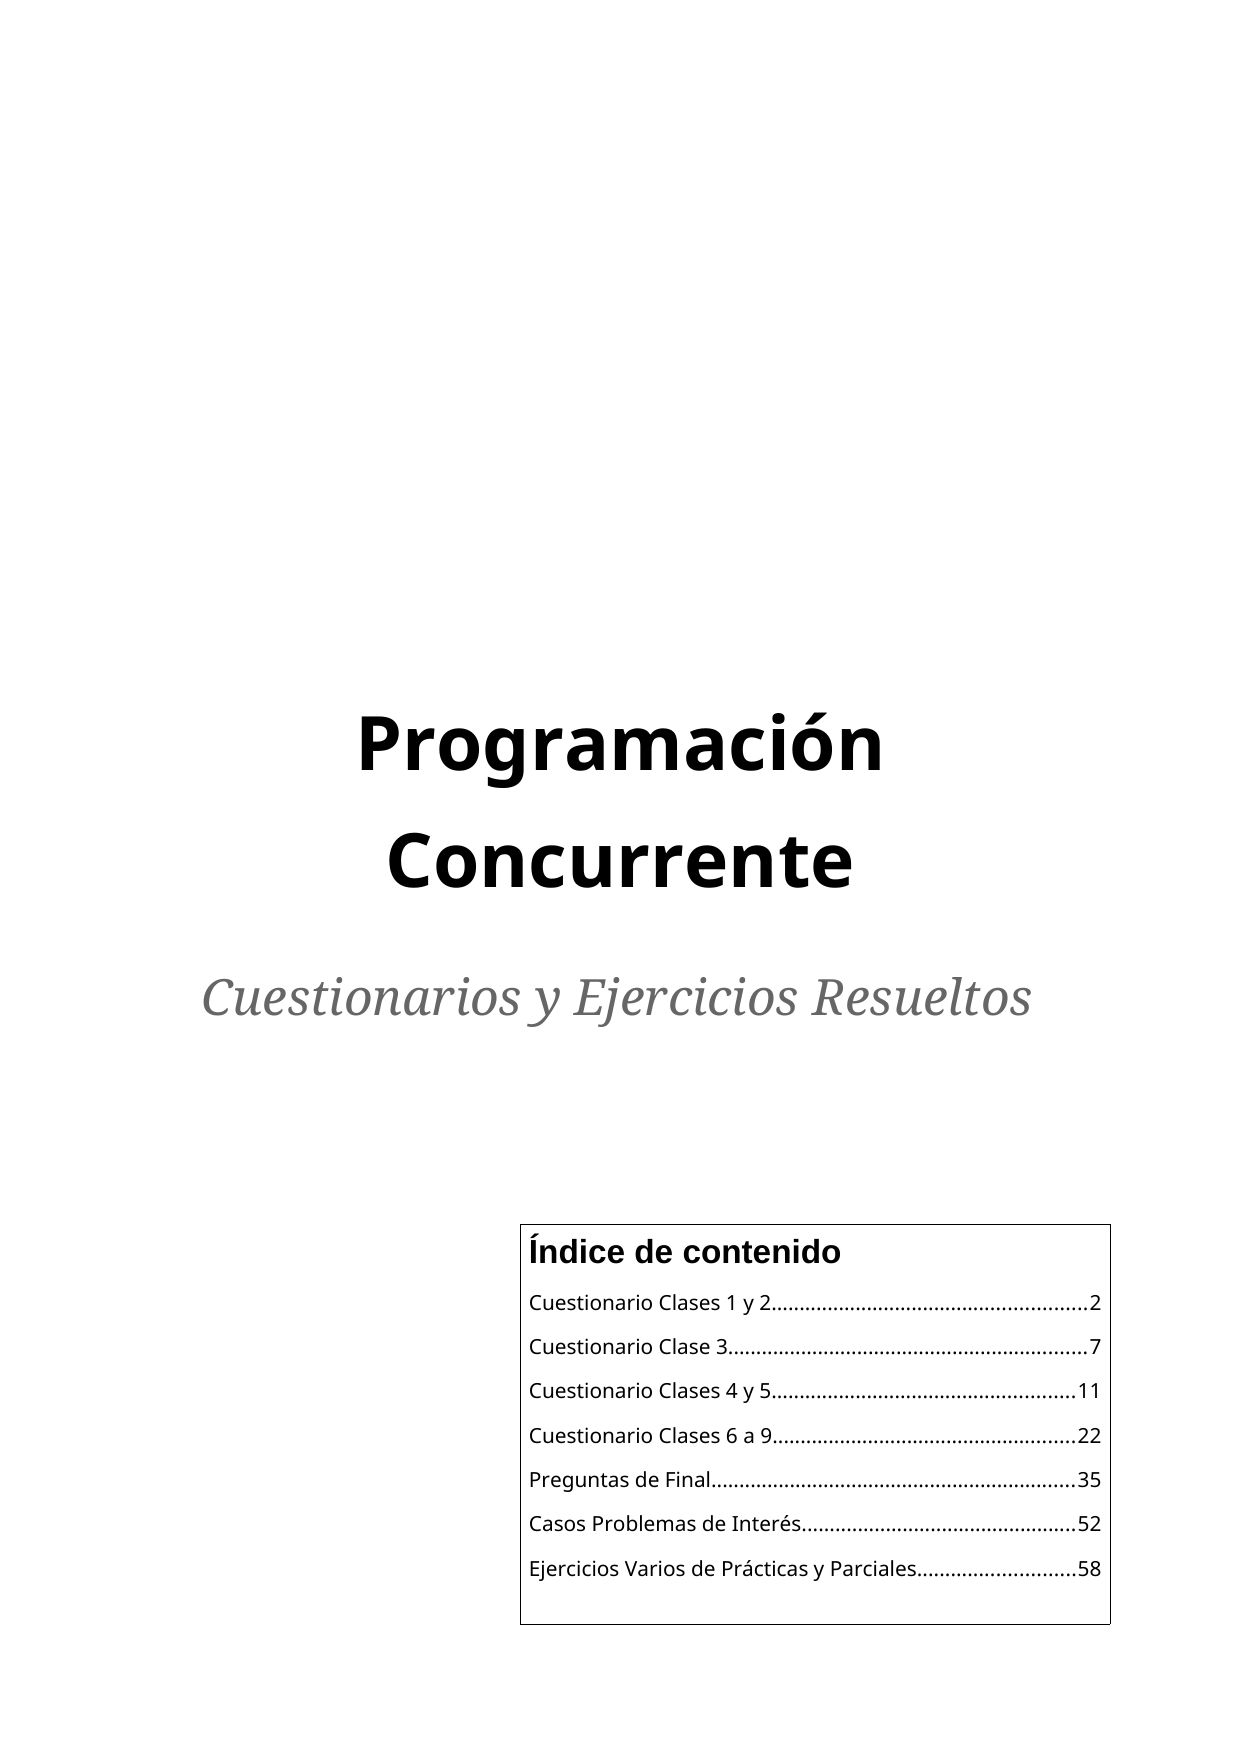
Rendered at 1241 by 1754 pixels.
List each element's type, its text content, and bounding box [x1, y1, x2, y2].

text Cuestionario Clase 3 7 [529, 1332, 1101, 1361]
text Cuestionario Clases 1 y 2 2 [529, 1288, 1101, 1316]
text Cuestionario Clases 4 y 5 11 [529, 1376, 1101, 1405]
text Casos Problemas de Interés 52 [529, 1509, 1101, 1538]
subtitle Cuestionarios y Ejercicios Resueltos [118, 962, 1122, 1030]
text Preguntas de Final 35 [529, 1465, 1101, 1494]
title Programación Concurrente [118, 690, 1122, 909]
text Cuestionario Clases 6 a 9 22 [529, 1421, 1101, 1449]
subtitle Índice de contenido [529, 1233, 1101, 1270]
text Ejercicios Varios de Prácticas y Parciales 58 [529, 1554, 1101, 1582]
